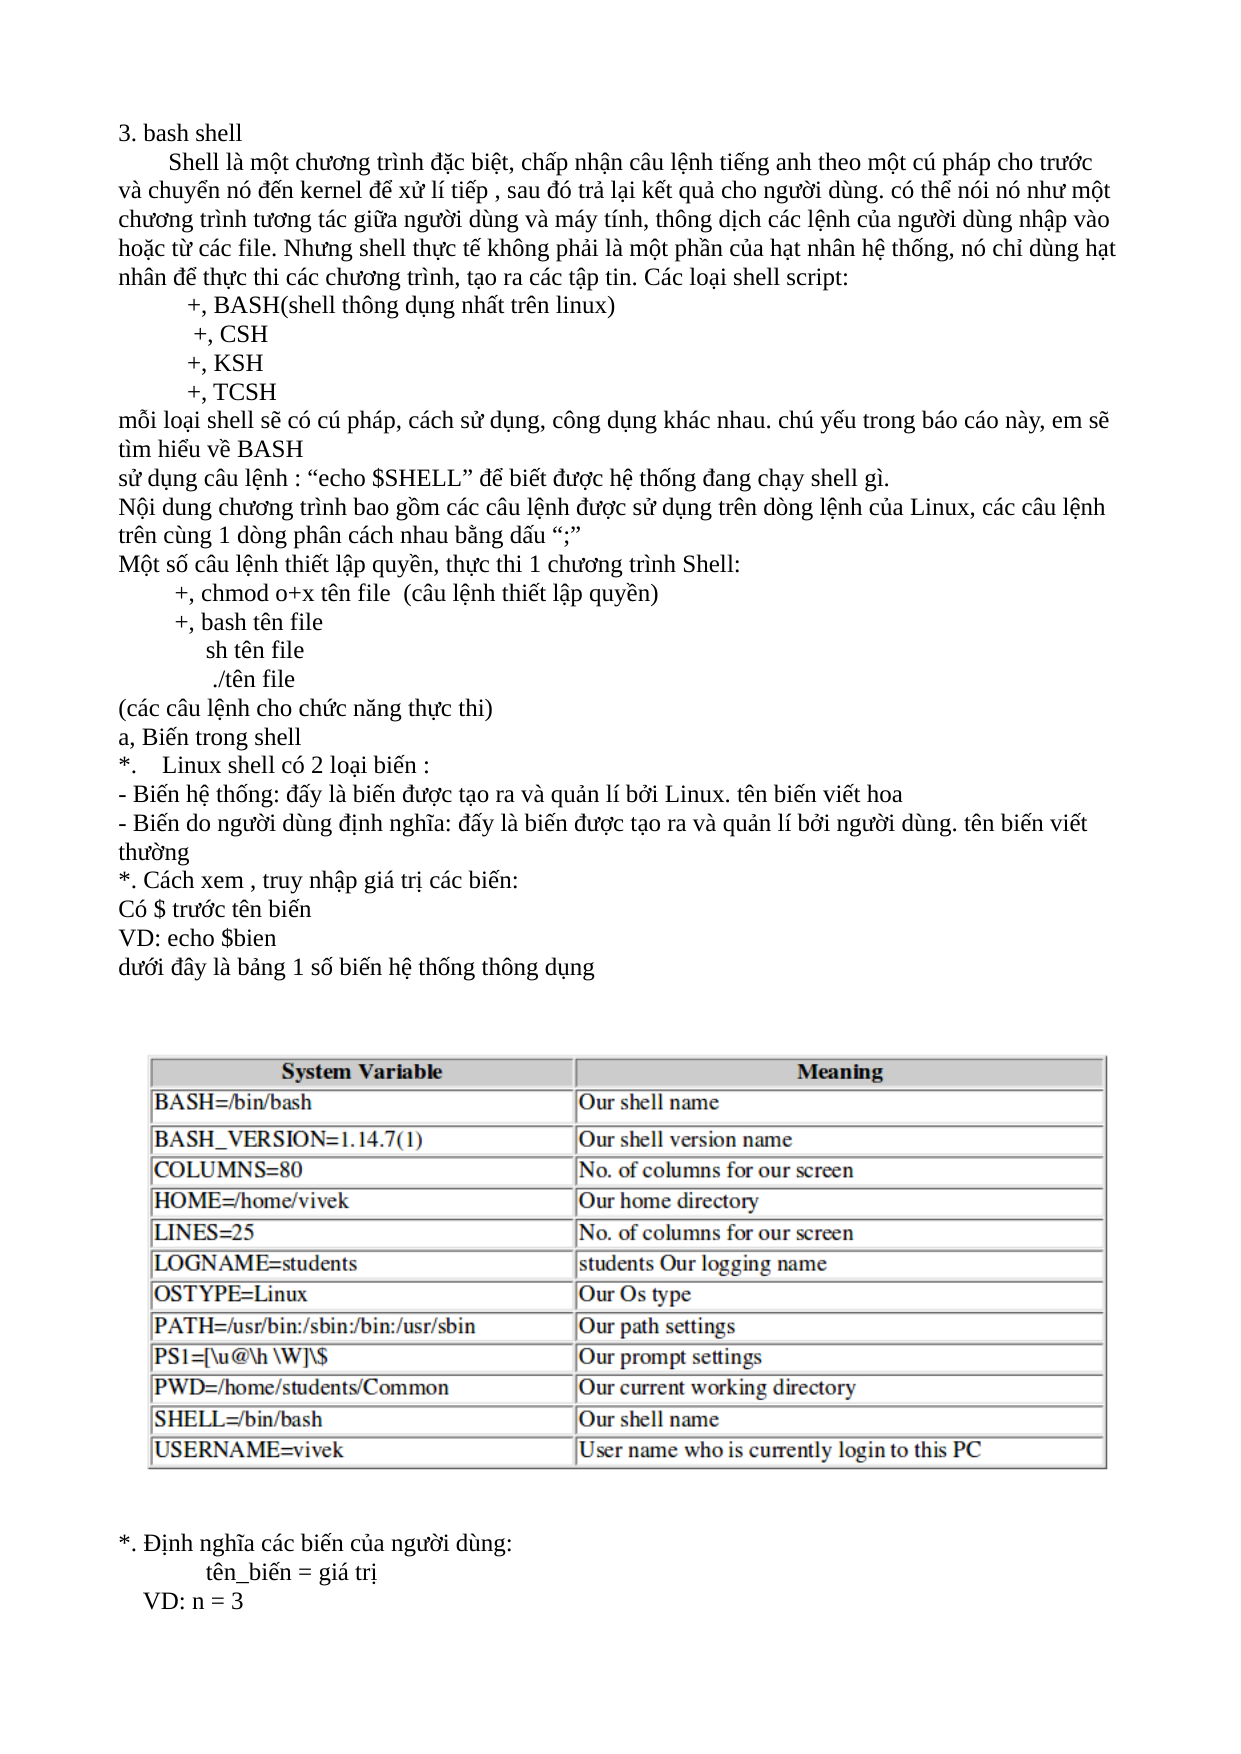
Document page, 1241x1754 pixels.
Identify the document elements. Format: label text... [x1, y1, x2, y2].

text Một số câu lệnh thiết lập quyền, thực thi 1 chương trình Shell: [118, 549, 1122, 578]
text *. Cách xem , truy nhập giá trị các biến: [118, 866, 1122, 894]
text +, bash tên file [118, 607, 1122, 636]
text - Biến hệ thống: đấy là biến được tạo ra và quản lí bởi Linux. tên biến viết hoa [118, 779, 1122, 808]
text Có $ trước tên biến [118, 894, 1122, 923]
text dưới đây là bảng 1 số biến hệ thống thông dụng [118, 952, 1122, 981]
text 3. bash shell [118, 118, 1122, 147]
text Nội dung chương trình bao gồm các câu lệnh được sử dụng trên dòng lệnh của Linux, các câu lệnh trên cùng 1 dòng phân cách nhau bằng dấu “;” [118, 492, 1122, 549]
text VD: n = 3 [118, 1586, 1122, 1614]
text sử dụng câu lệnh : “echo $SHELL” để biết được hệ thống đang chạy shell gì. [118, 463, 1122, 492]
text *. Linux shell có 2 loại biến : [118, 751, 1122, 779]
text *. Định nghĩa các biến của người dùng: [118, 1528, 1122, 1557]
text a, Biến trong shell [118, 722, 1122, 751]
text ./tên file [118, 664, 1122, 693]
text +, BASH(shell thông dụng nhất trên linux) [118, 291, 1122, 319]
text - Biến do người dùng định nghĩa: đấy là biến được tạo ra và quản lí bởi người dùng. tên biến viết thường [118, 808, 1122, 866]
text +, TCSH [118, 377, 1122, 406]
text Shell là một chương trình đặc biệt, chấp nhận câu lệnh tiếng anh theo một cú pháp cho trước và chuyển nó đến kernel để xử lí tiếp , sau đó trả lại kết quả cho người dùng. có thể nói nó như một chương trình tương tác giữa người dùng và máy tính, thông dịch các lệnh của người dùng nhập vào hoặc từ các file. Nhưng shell thực tế không phải là một phần của hạt nhân hệ thống, nó chỉ dùng hạt nhân để thực thi các chương trình, tạo ra các tập tin. Các loại shell script: [118, 147, 1122, 291]
picture [126, 1027, 1130, 1500]
text +, CSH [118, 319, 1122, 348]
text +, chmod o+x tên file (câu lệnh thiết lập quyền) [118, 578, 1122, 607]
text sh tên file [118, 636, 1122, 664]
text +, KSH [118, 348, 1122, 377]
text VD: echo $bien [118, 923, 1122, 952]
text tên_biến = giá trị [118, 1557, 1122, 1586]
text (các câu lệnh cho chức năng thực thi) [118, 693, 1122, 722]
text mỗi loại shell sẽ có cú pháp, cách sử dụng, công dụng khác nhau. chú yếu trong báo cáo này, em sẽ tìm hiểu về BASH [118, 406, 1122, 463]
